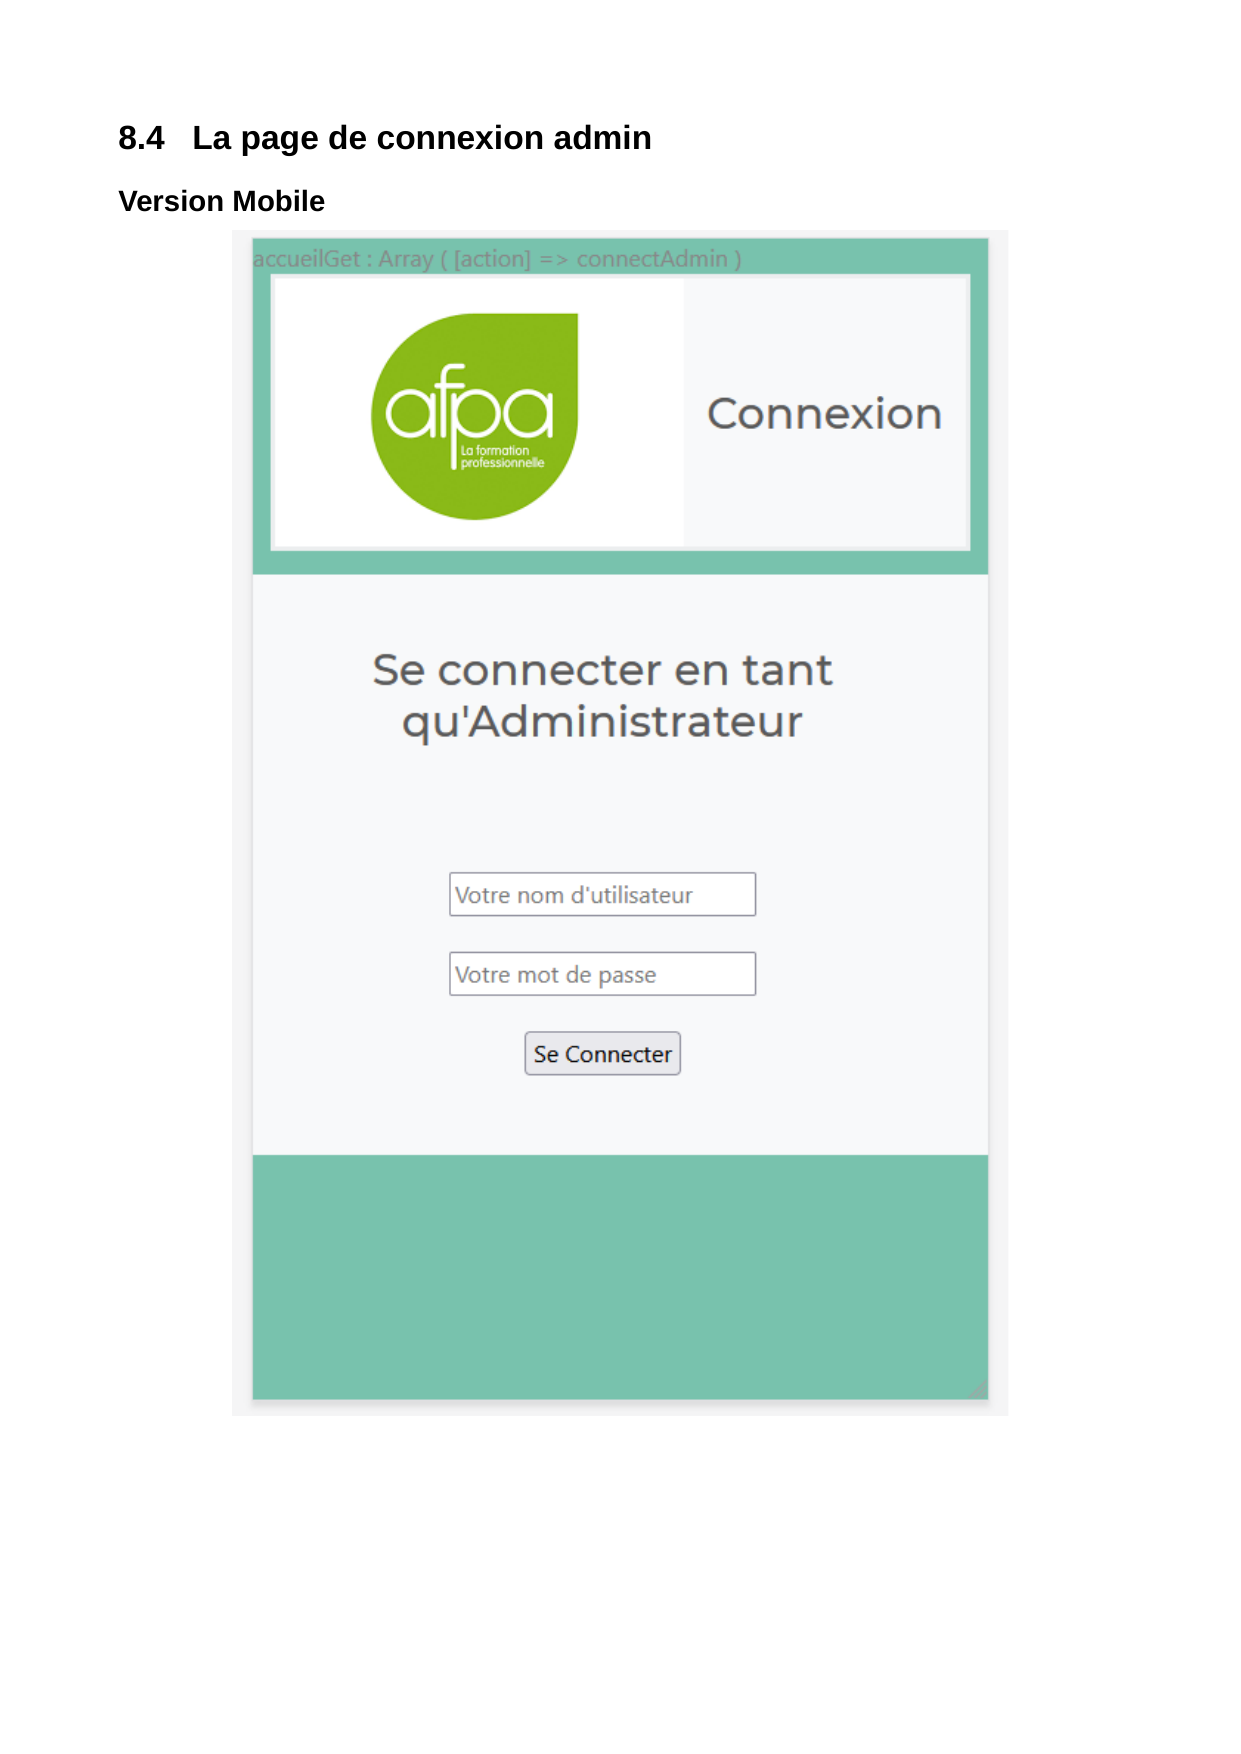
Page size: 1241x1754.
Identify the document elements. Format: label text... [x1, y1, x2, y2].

picture [232, 230, 1009, 1416]
subtitle La page de connexion admin [118, 118, 1122, 157]
subtitle Version Mobile [118, 184, 1122, 218]
